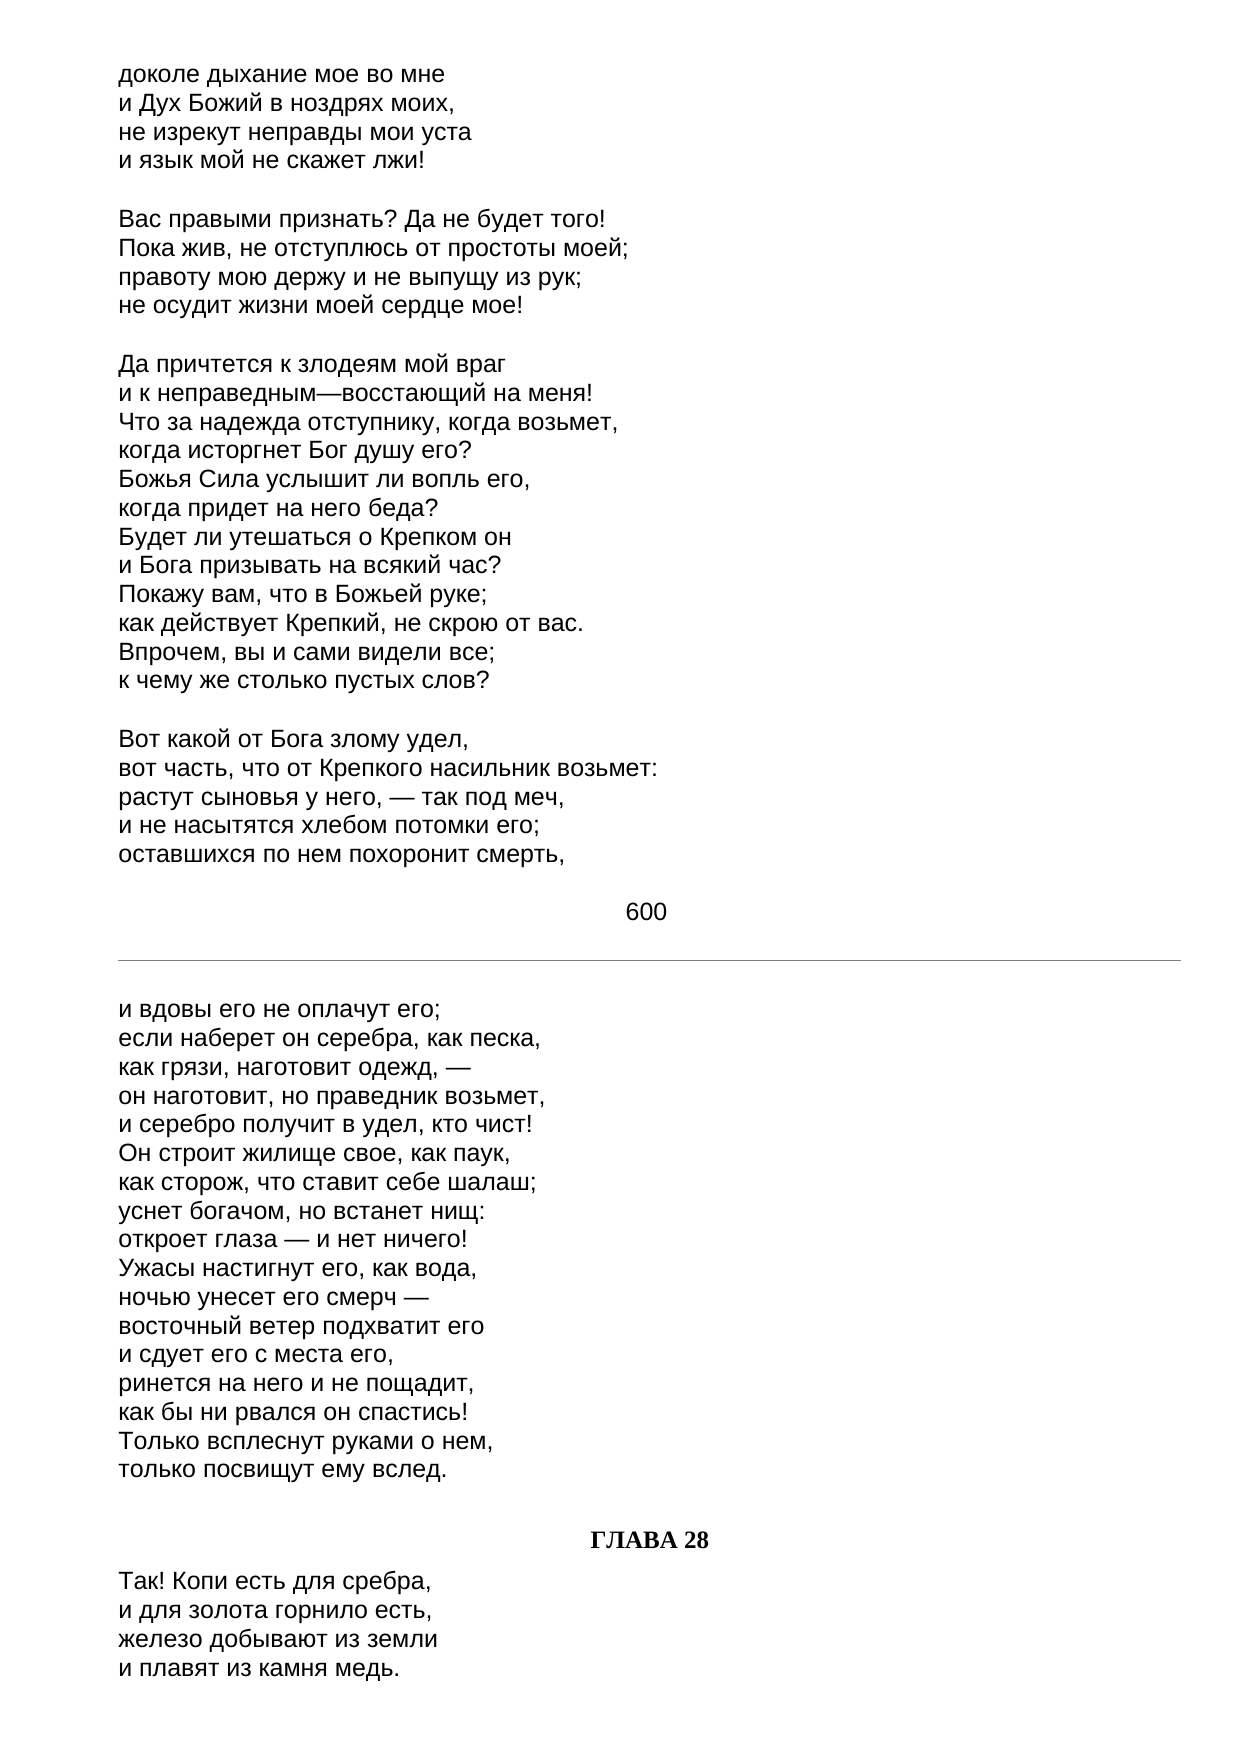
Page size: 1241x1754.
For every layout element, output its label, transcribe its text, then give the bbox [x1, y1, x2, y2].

table_header Так! Копи есть для сребра, и для золота горнило есть, железо добывают из земли и плавят из камня медь. [118, 1566, 563, 1681]
table_header доколе дыхание мое во мне и Дух Божий в ноздрях моих, не изрекут неправды мои уста и язык мой не скажет лжи! Вас правыми признать? Да не будет того! Пока жив, не отступлюсь от простоты моей; правоту мою держу и не выпущу из рук; не осудит жизни моей сердце мое! Да причтется к злодеям мой враг и к неправедным—восстающий на меня! Что за надежда отступнику, когда возьмет, когда исторгнет Бог душу его? Божья Сила услышит ли вопль его, когда придет на него беда? Будет ли утешаться о Крепком он и Бога призывать на всякий час? Покажу вам, что в Божьей руке; как действует Крепкий, не скрою от вас. Впрочем, вы и сами видели все; к чему же столько пустых слов? Вот какой от Бога злому удел, вот часть, что от Крепкого насильник возьмет: растут сыновья у него, — так под меч, и не насытятся хлебом потомки его; оставшихся по нем похоронит смерть, [118, 59, 678, 897]
text 600 [118, 897, 1181, 926]
subtitle ГЛАВА 28 [118, 1525, 1181, 1554]
table_header и вдовы его не оплачут его; если наберет он серебра, как песка, как грязи, наготовит одежд, — он наготовит, но праведник возьмет, и серебро получит в удел, кто чист! Он строит жилище свое, как паук, как сторож, что ставит себе шалаш; уснет богачом, но встанет нищ: откроет глаза — и нет ничего! Ужасы настигнут его, как вода, ночью унесет его смерч — восточный ветер подхватит его и сдует его с места его, ринется на него и не пощадит, как бы ни рвался он спастись! Только всплеснут руками о нем, только посвищут ему вслед. [118, 994, 572, 1513]
